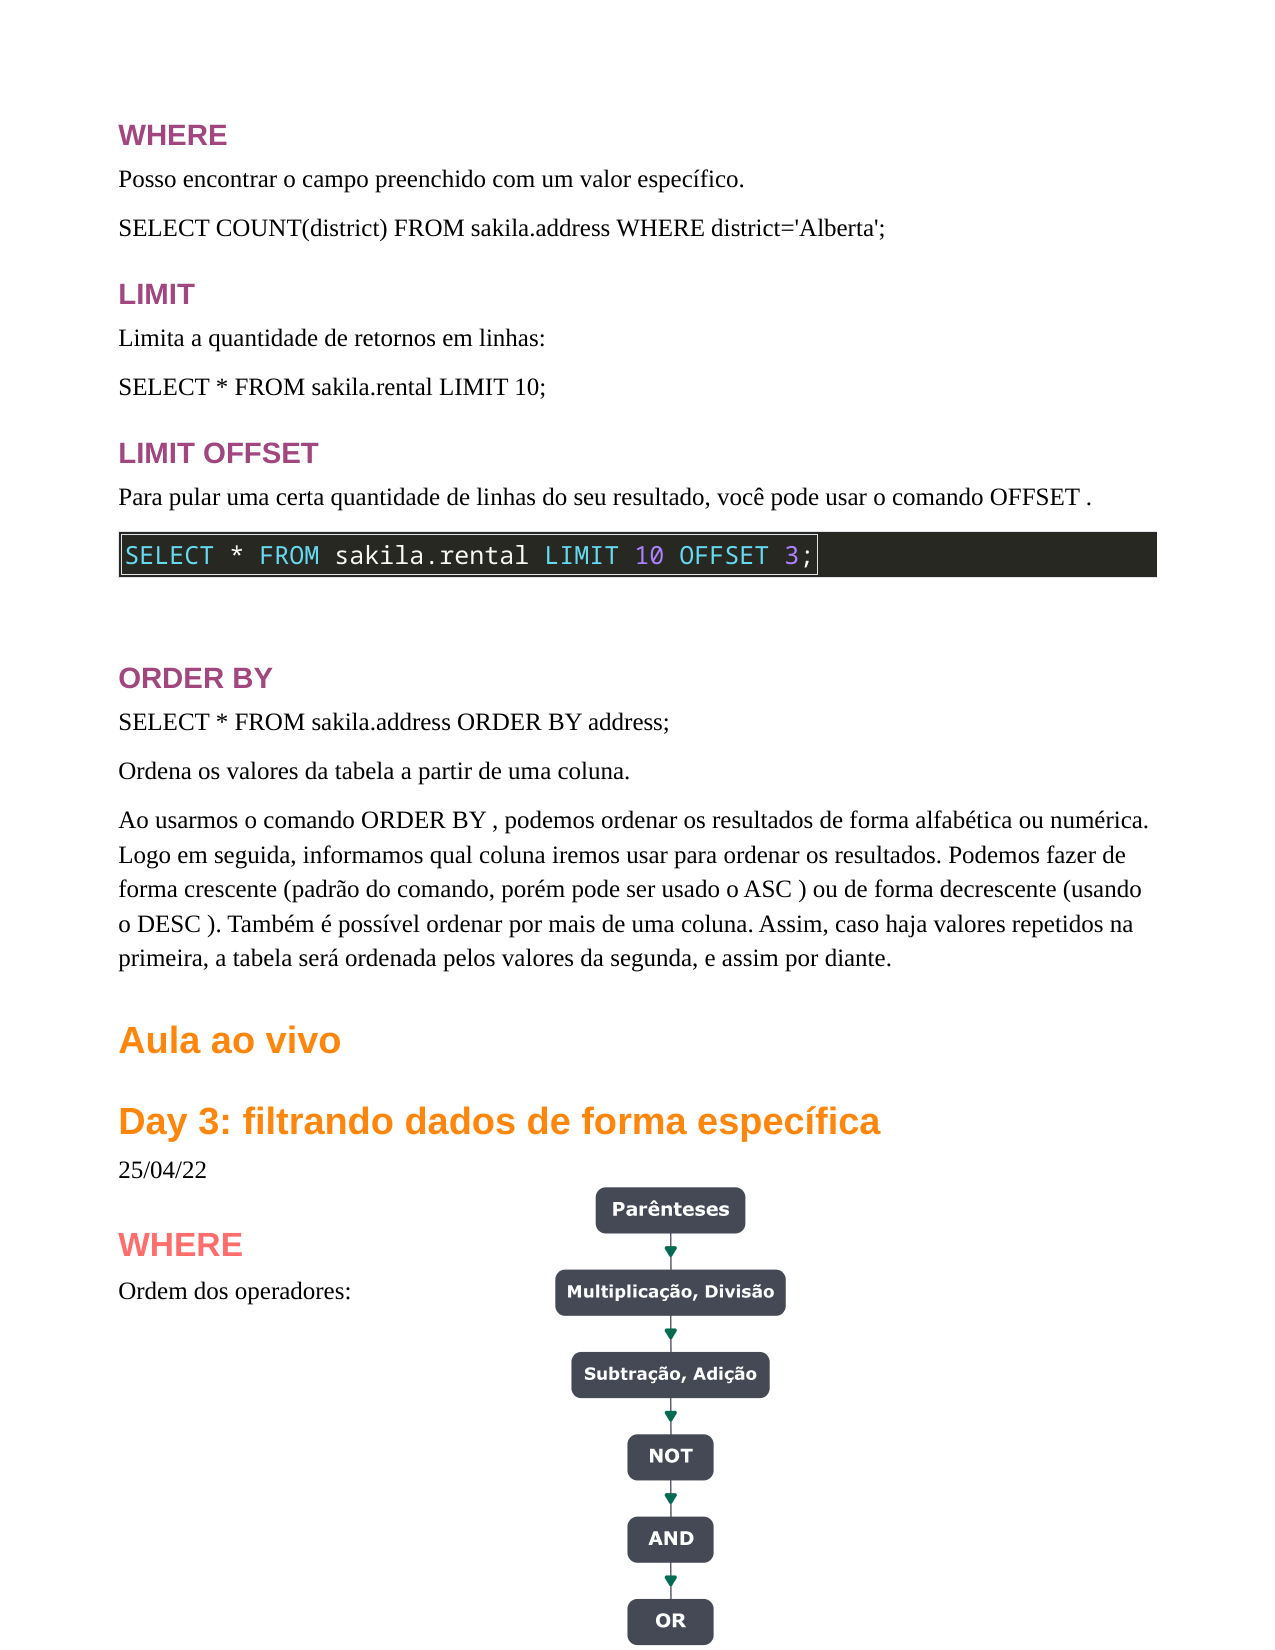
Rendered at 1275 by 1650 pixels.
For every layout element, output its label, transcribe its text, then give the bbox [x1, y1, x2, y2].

subtitle WHERE [118, 118, 1157, 152]
text Ao usarmos o comando ORDER BY , podemos ordenar os resultados de forma alfabética ou numérica. Logo em seguida, informamos qual coluna iremos usar para ordenar os resultados. Podemos fazer de forma crescente (padrão do comando, porém pode ser usado o ASC ) ou de forma decrescente (usando o DESC ). Também é possível ordenar por mais de uma coluna. Assim, caso haja valores repetidos na primeira, a tabela será ordenada pelos valores da segunda, e assim por diante. [118, 806, 1157, 972]
subtitle LIMIT OFFSET [118, 436, 1157, 470]
subtitle Day 3: filtrando dados de forma específica [118, 1099, 1157, 1142]
text Ordem dos operadores: [118, 1276, 527, 1304]
text SELECT * FROM sakila.rental LIMIT 10 OFFSET 3; [119, 532, 1157, 577]
text SELECT * FROM sakila.rental LIMIT 10; [118, 372, 1157, 401]
subtitle LIMIT [118, 277, 1157, 311]
subtitle [814, 1225, 1157, 1263]
picture [527, 1182, 814, 1650]
subtitle ORDER BY [118, 661, 1157, 695]
text Ordena os valores da tabela a partir de uma coluna. [118, 756, 1157, 785]
text Limita a quantidade de retornos em linhas: [118, 323, 1157, 352]
text SELECT * FROM sakila.address ORDER BY address; [118, 707, 1157, 736]
text Posso encontrar o campo preenchido com um valor específico. [118, 164, 1157, 193]
text SELECT COUNT(district) FROM sakila.address WHERE district='Alberta'; [118, 213, 1157, 242]
text Para pular uma certa quantidade de linhas do seu resultado, você pode usar o comando OFFSET . [118, 482, 1157, 511]
text [814, 1276, 1157, 1304]
subtitle WHERE [118, 1225, 527, 1263]
subtitle Aula ao vivo [118, 1017, 1157, 1061]
text 25/04/22 [118, 1155, 1157, 1183]
